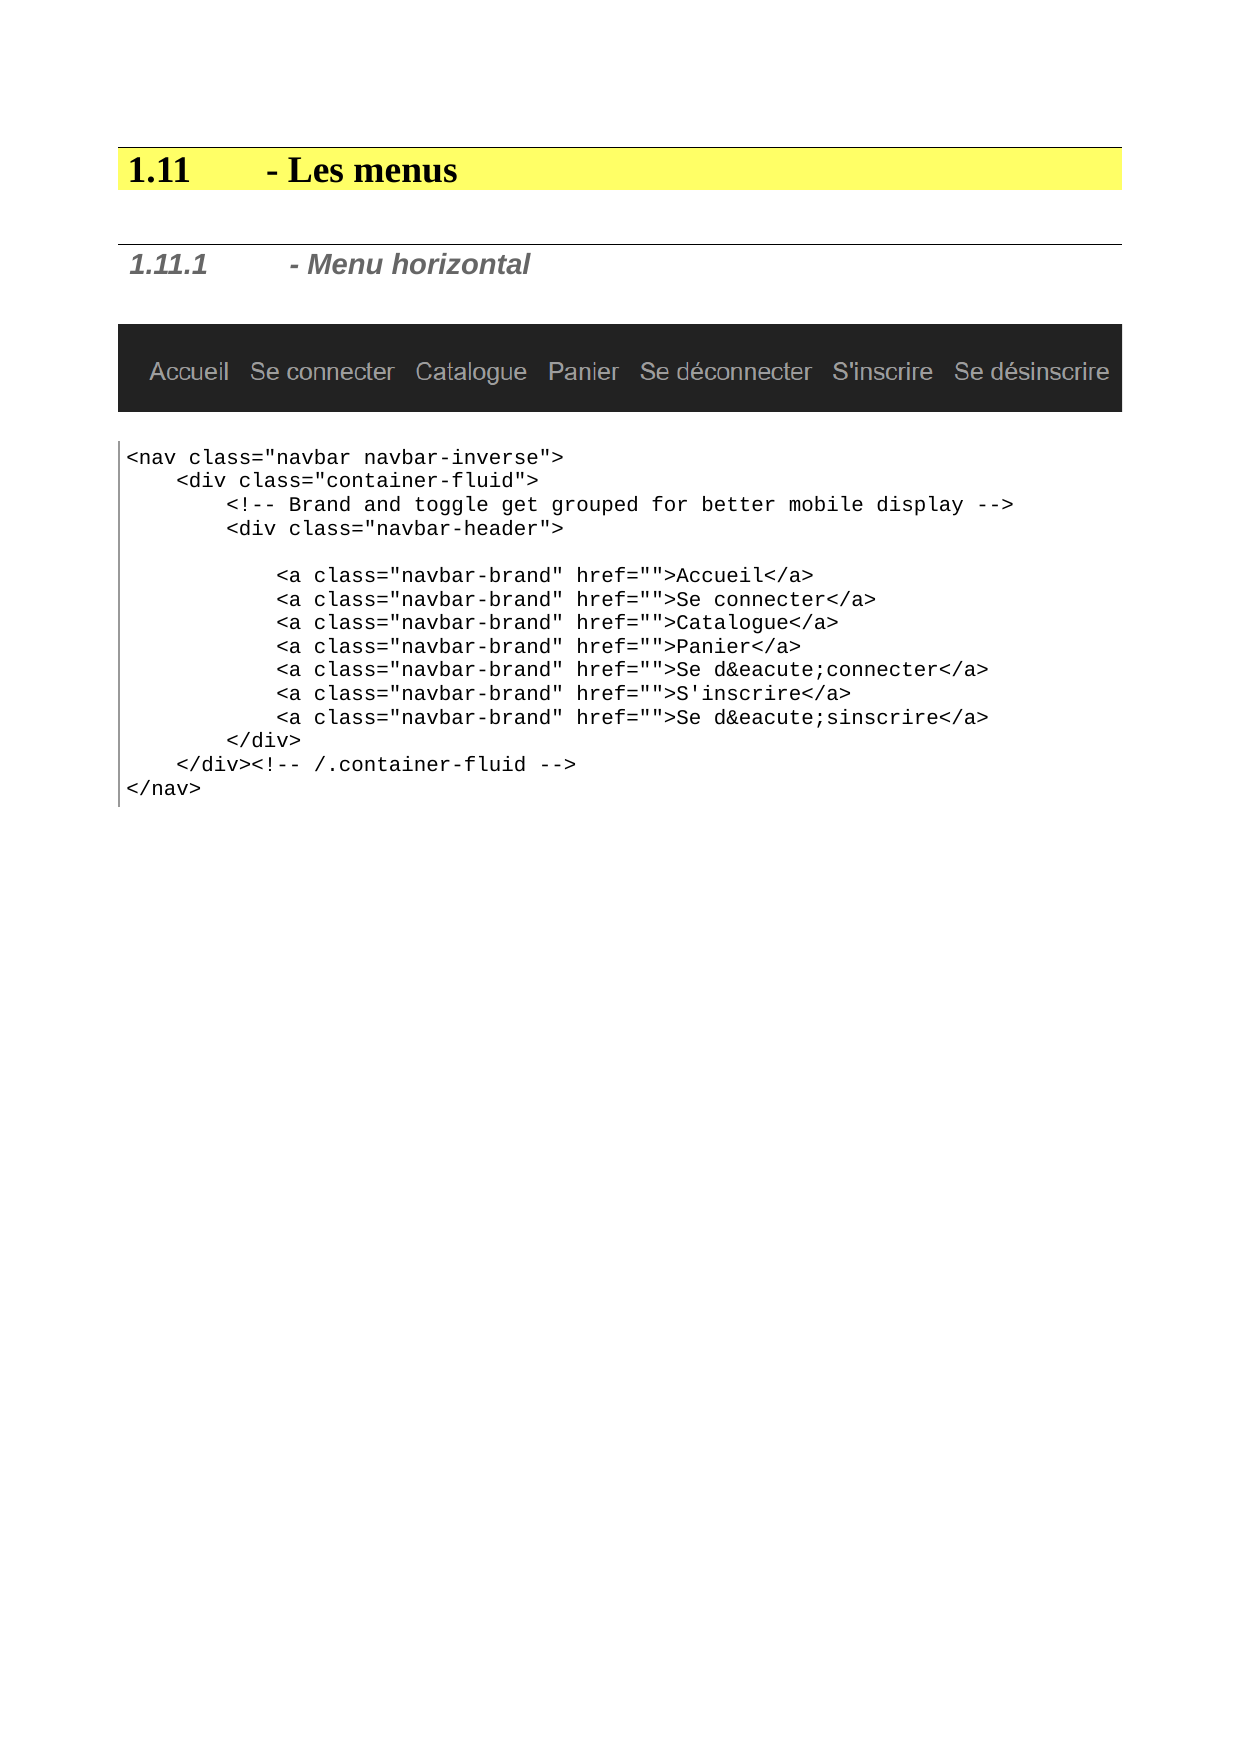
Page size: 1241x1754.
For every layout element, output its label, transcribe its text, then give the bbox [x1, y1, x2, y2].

text <a class="navbar-brand" href="">Panier</a> [120, 636, 1122, 659]
text </div> [120, 730, 1122, 754]
text <!-- Brand and toggle get grouped for better mobile display --> [120, 494, 1122, 518]
text <a class="navbar-brand" href="">Catalogue</a> [120, 612, 1122, 636]
text <nav class="navbar navbar-inverse"> [120, 441, 1122, 470]
text <a class="navbar-brand" href="">Accueil</a> [120, 565, 1122, 588]
text </div><!-- /.container-fluid --> [120, 754, 1122, 778]
text <a class="navbar-brand" href="">Se d&eacute;connecter</a> [120, 659, 1122, 683]
subtitle - Les menus [118, 148, 1122, 190]
text <a class="navbar-brand" href="">S'inscrire</a> [120, 683, 1122, 707]
text <div class="container-fluid"> [120, 470, 1122, 494]
text <div class="navbar-header"> [120, 518, 1122, 541]
text </nav> [120, 778, 1122, 807]
text <a class="navbar-brand" href="">Se connecter</a> [120, 588, 1122, 612]
subtitle - Menu horizontal [118, 245, 1122, 283]
picture [118, 324, 1123, 412]
text <a class="navbar-brand" href="">Se d&eacute;sinscrire</a> [120, 707, 1122, 730]
